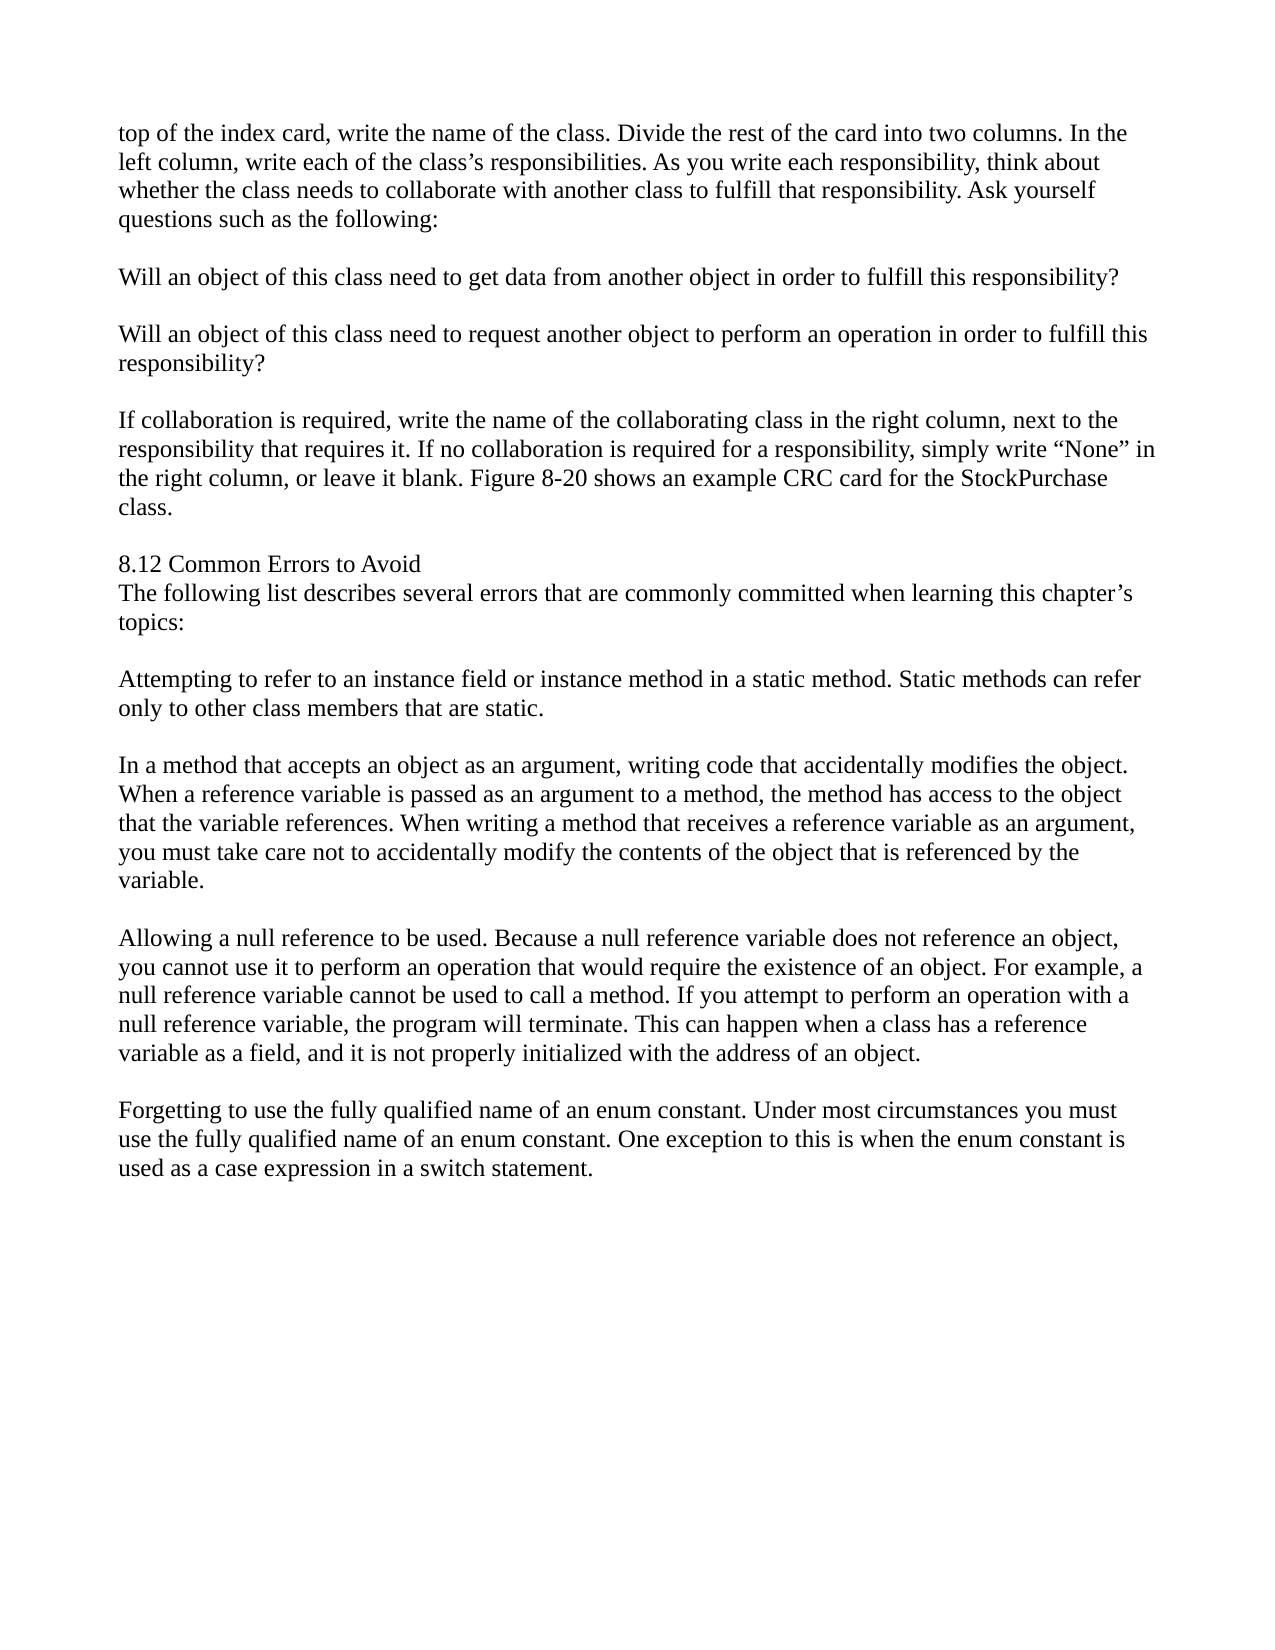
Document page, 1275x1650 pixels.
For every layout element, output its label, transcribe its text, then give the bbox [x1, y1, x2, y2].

text Allowing a null reference to be used. Because a null reference variable does not reference an object, you cannot use it to perform an operation that would require the existence of an object. For example, a null reference variable cannot be used to call a method. If you attempt to perform an operation with a null reference variable, the program will terminate. This can happen when a class has a reference variable as a field, and it is not properly initialized with the address of an object. [118, 923, 1157, 1067]
text Attempting to refer to an instance field or instance method in a static method. Static methods can refer only to other class members that are static. [118, 664, 1157, 722]
text If collaboration is required, write the name of the collaborating class in the right column, next to the responsibility that requires it. If no collaboration is required for a responsibility, simply write “None” in the right column, or leave it blank. Figure 8-20 shows an example CRC card for the StockPurchase class. [118, 406, 1157, 521]
text The following list describes several errors that are commonly committed when learning this chapter’s topics: [118, 578, 1157, 636]
text 8.12 Common Errors to Avoid [118, 549, 1157, 578]
text Will an object of this class need to get data from another object in order to fulfill this responsibility? [118, 262, 1157, 291]
text In a method that accepts an object as an argument, writing code that accidentally ­modifies the object. When a reference variable is passed as an argument to a method, the method has access to the object that the variable references. When writing a method that receives a reference variable as an argument, you must take care not to accidentally modify the contents of the object that is referenced by the variable. [118, 751, 1157, 894]
text top of the index card, write the name of the class. Divide the rest of the card into two columns. In the left column, write each of the class’s responsibilities. As you write each responsibility, think about whether the class needs to collaborate with another class to fulfill that responsibility. Ask yourself questions such as the following: [118, 118, 1157, 233]
text Forgetting to use the fully qualified name of an enum constant. Under most circumstances you must use the fully qualified name of an enum constant. One exception to this is when the enum constant is used as a case expression in a switch statement. [118, 1096, 1157, 1182]
text Will an object of this class need to request another object to perform an operation in order to fulfill this responsibility? [118, 319, 1157, 377]
